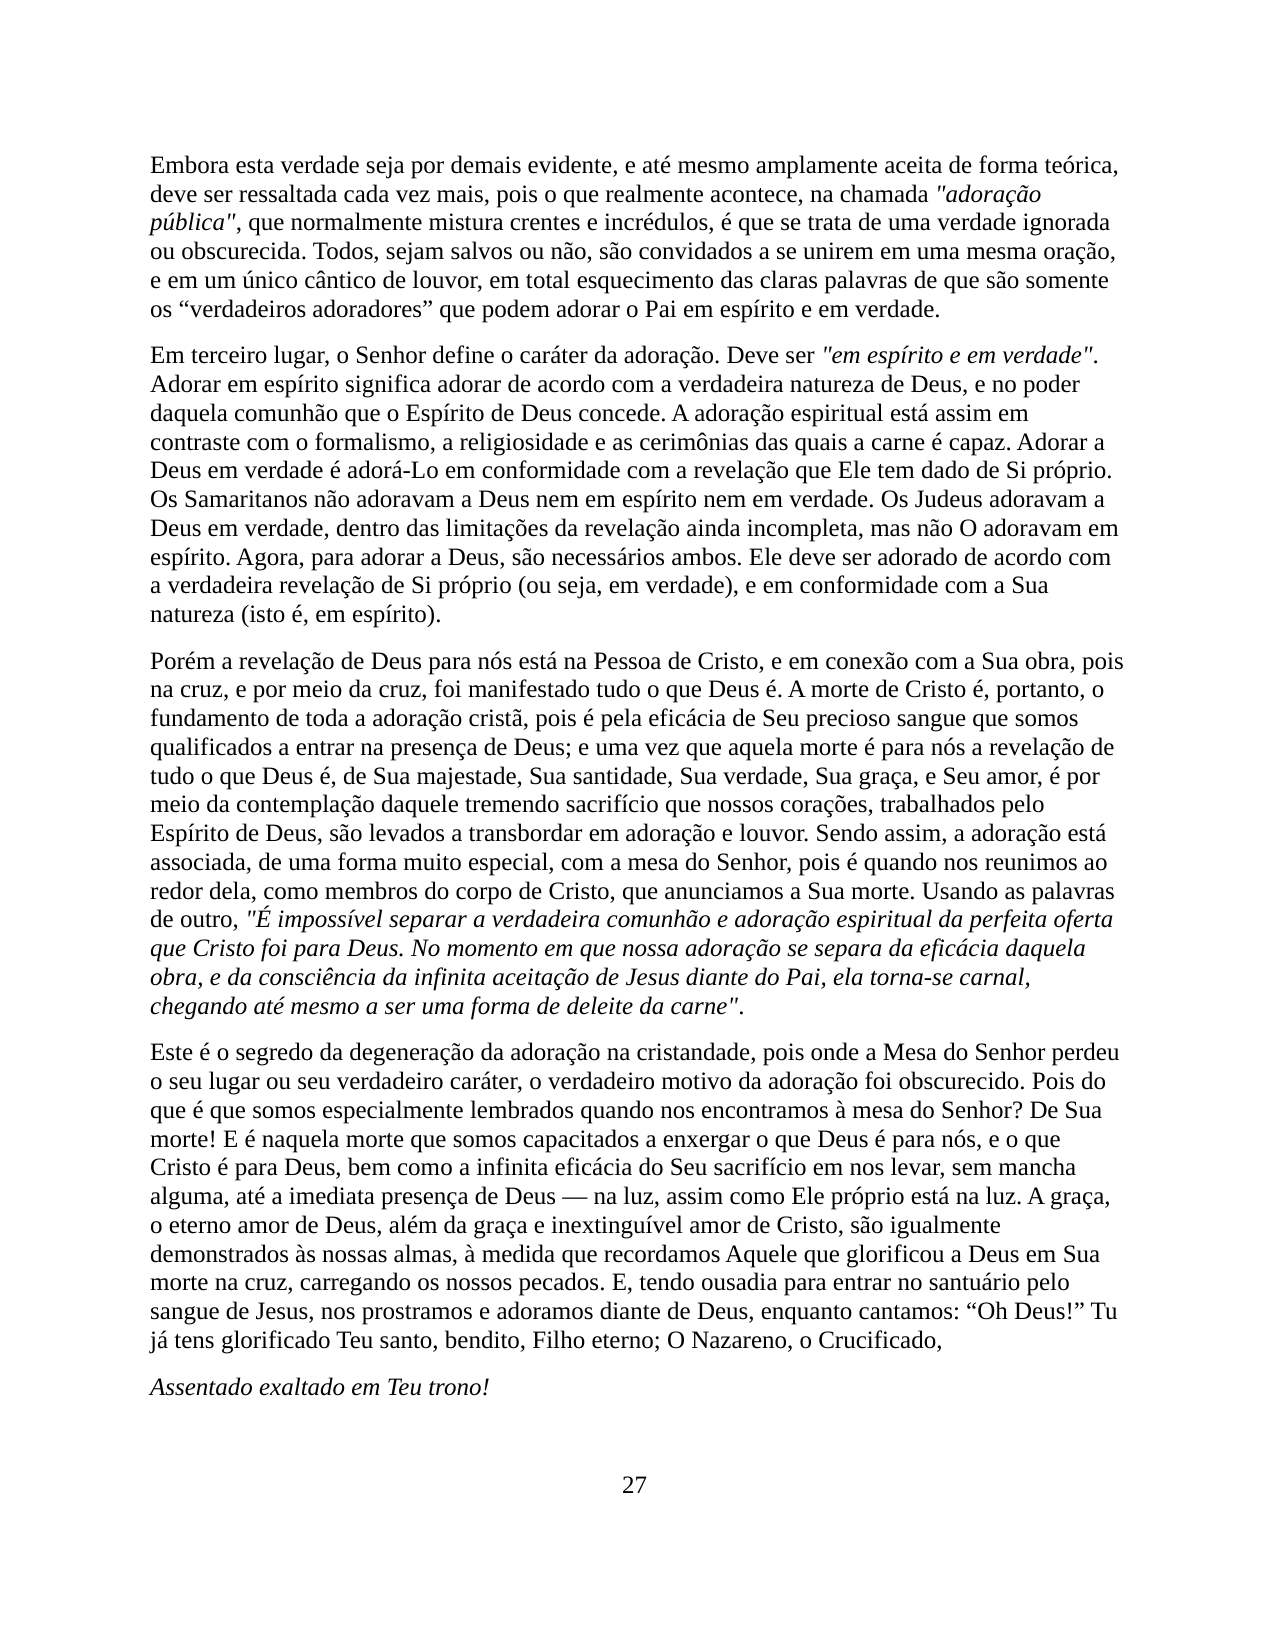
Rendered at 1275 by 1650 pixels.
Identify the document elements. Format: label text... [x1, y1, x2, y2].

text Porém a revelação de Deus para nós está na Pessoa de Cristo, e em conexão com a Sua obra, pois na cruz, e por meio da cruz, foi manifestado tudo o que Deus é. A morte de Cristo é, portanto, o fundamento de toda a adoração cristã, pois é pela eficácia de Seu precioso sangue que somos qualificados a entrar na presença de Deus; e uma vez que aquela morte é para nós a revelação de tudo o que Deus é, de Sua majestade, Sua santidade, Sua verdade, Sua graça, e Seu amor, é por meio da contemplação daquele tremendo sacrifício que nossos corações, trabalhados pelo Espírito de Deus, são levados a transbordar em adoração e louvor. Sendo assim, a adoração está associada, de uma forma muito especial, com a mesa do Senhor, pois é quando nos reunimos ao redor dela, como membros do corpo de Cristo, que anunciamos a Sua morte. Usando as palavras de outro, "É impossível separar a verdadeira comunhão e adoração espiritual da perfeita oferta que Cristo foi para Deus. No momento em que nossa adoração se separa da eficácia daquela obra, e da consciência da infinita aceitação de Jesus diante do Pai, ela torna-se carnal, chegando até mesmo a ser uma forma de deleite da carne". [150, 646, 1125, 1019]
text Este é o segredo da degeneração da adoração na cristandade, pois onde a Mesa do Senhor perdeu o seu lugar ou seu verdadeiro caráter, o verdadeiro motivo da adoração foi obscurecido. Pois do que é que somos especialmente lembrados quando nos encontramos à mesa do Senhor? De Sua morte! E é naquela morte que somos capacitados a enxergar o que Deus é para nós, e o que Cristo é para Deus, bem como a infinita eficácia do Seu sacrifício em nos levar, sem mancha alguma, até a imediata presença de Deus — na luz, assim como Ele próprio está na luz. A graça, o eterno amor de Deus, além da graça e inextinguível amor de Cristo, são igualmente demonstrados às nossas almas, à medida que recordamos Aquele que glorificou a Deus em Sua morte na cruz, carregando os nossos pecados. E, tendo ousadia para entrar no santuário pelo sangue de Jesus, nos prostramos e adoramos diante de Deus, enquanto cantamos: “Oh Deus!” Tu já tens glorificado Teu santo, bendito, Filho eterno; O Nazareno, o Crucificado, [150, 1037, 1125, 1354]
text Embora esta verdade seja por demais evidente, e até mesmo amplamente aceita de forma teórica, deve ser ressaltada cada vez mais, pois o que realmente acontece, na chamada "adoração pública", que normalmente mistura crentes e incrédulos, é que se trata de uma verdade ignorada ou obscurecida. Todos, sejam salvos ou não, são convidados a se unirem em uma mesma oração, e em um único cântico de louvor, em total esquecimento das claras palavras de que são somente os “verdadeiros adoradores” que podem adorar o Pai em espírito e em verdade. [150, 150, 1125, 322]
text Assentado exaltado em Teu trono! [150, 1372, 1125, 1400]
text Em terceiro lugar, o Senhor define o caráter da adoração. Deve ser "em espírito e em verdade". Adorar em espírito significa adorar de acordo com a verdadeira natureza de Deus, e no poder daquela comunhão que o Espírito de Deus concede. A adoração espiritual está assim em contraste com o formalismo, a religiosidade e as cerimônias das quais a carne é capaz. Adorar a Deus em verdade é adorá-Lo em conformidade com a revelação que Ele tem dado de Si próprio. Os Samaritanos não adoravam a Deus nem em espírito nem em verdade. Os Judeus adoravam a Deus em verdade, dentro das limitações da revelação ainda incompleta, mas não O adoravam em espírito. Agora, para adorar a Deus, são necessários ambos. Ele deve ser adorado de acordo com a verdadeira revelação de Si próprio (ou seja, em verdade), e em conformidade com a Sua natureza (isto é, em espírito). [150, 340, 1125, 628]
